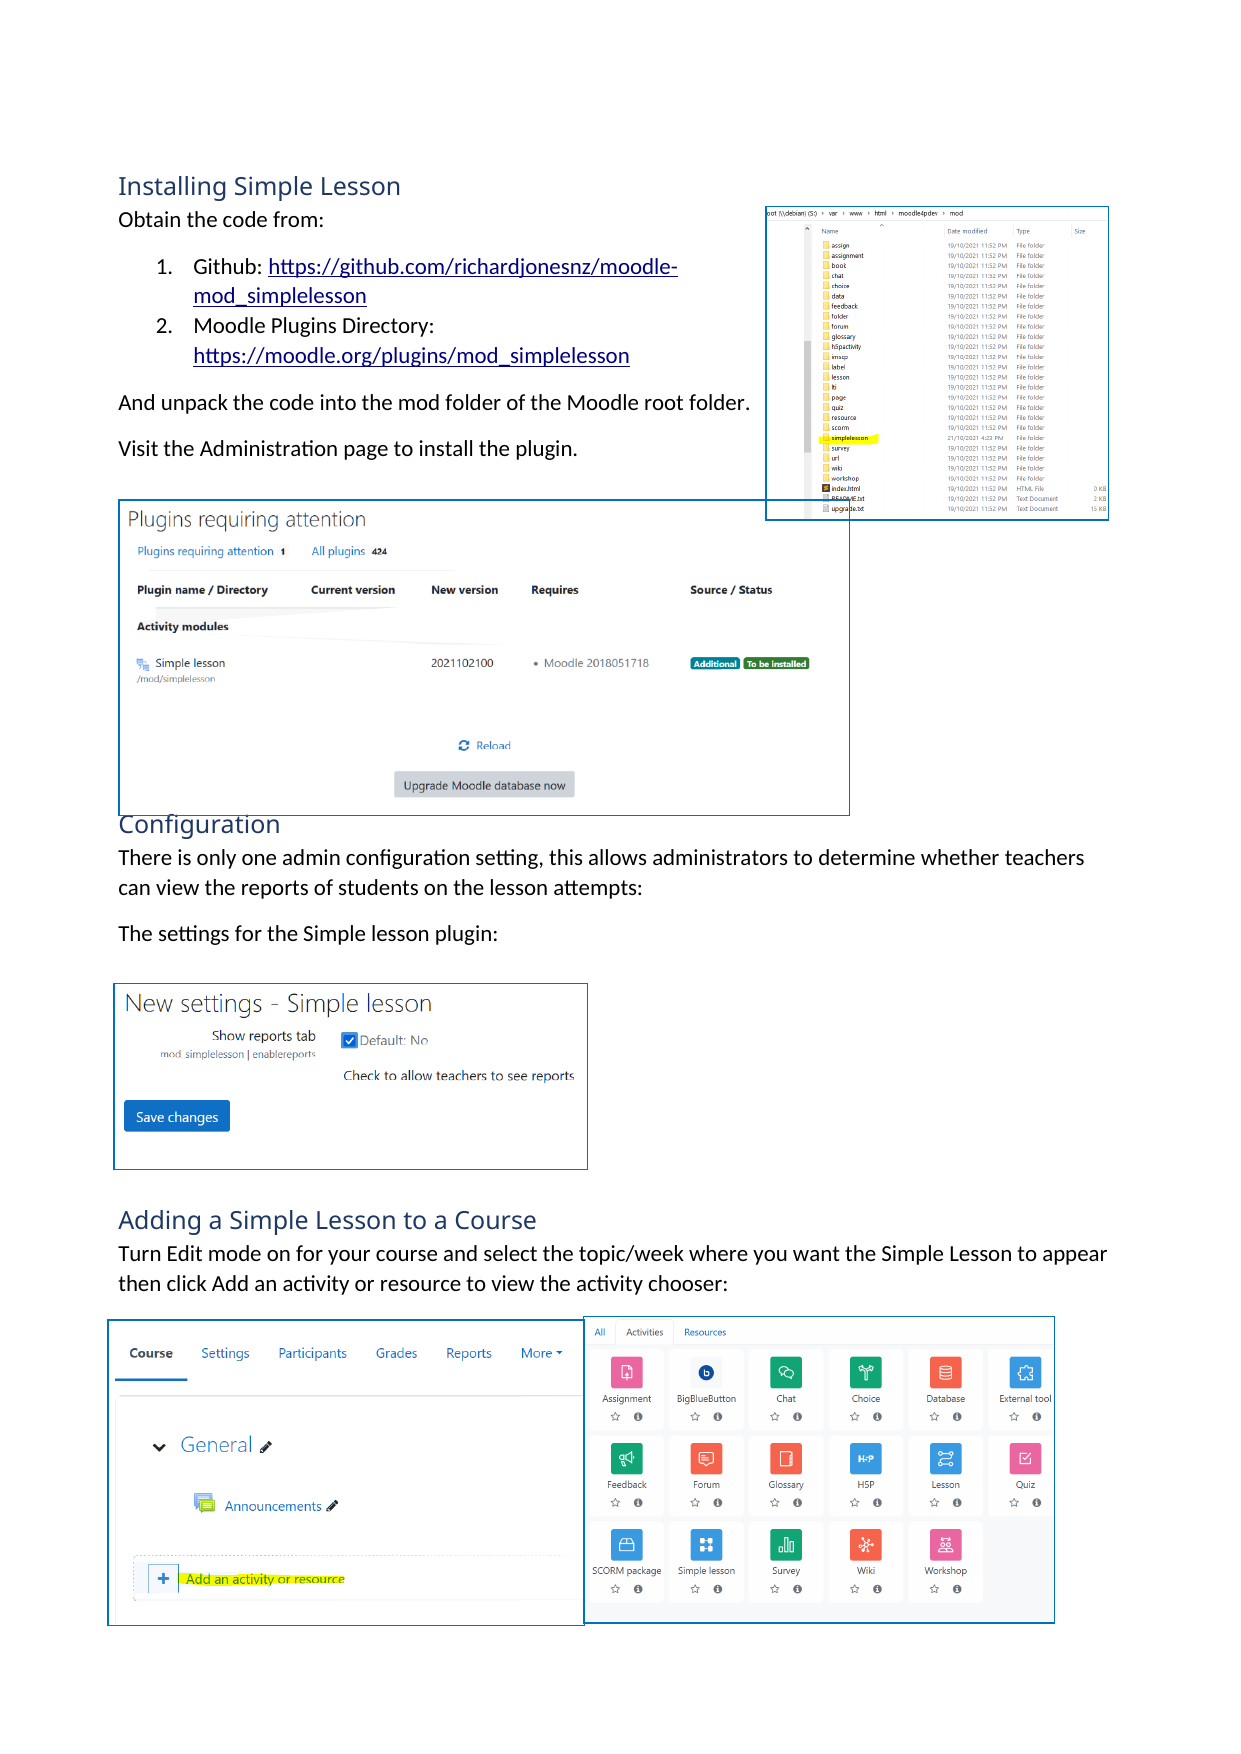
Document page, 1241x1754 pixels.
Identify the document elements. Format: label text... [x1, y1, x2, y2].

text And unpack the code into the mod folder of the Moodle root folder. [118, 388, 765, 416]
text Configuration There is only one admin configuration setting, this allows administrators to determine whether teachers can view the reports of students on the lesson attempts: [118, 807, 1122, 901]
text Turn Edit mode on for your course and select the topic/week where you want the Simple Lesson to appear then click Add an activity or resource to view the activity chooser: [118, 1239, 1122, 1297]
text Visit the Administration page to install the plugin. [118, 434, 765, 463]
text The settings for the Simple lesson plugin: [118, 919, 1122, 947]
subtitle Installing Simple Lesson [118, 169, 1122, 203]
text Obtain the code from: [118, 205, 1108, 233]
list Github: https://github.com/richardjonesnz/moodle-mod_simplelesson [156, 252, 765, 310]
subtitle Adding a Simple Lesson to a Course [118, 1203, 1122, 1237]
list Moodle Plugins Directory: https://moodle.org/plugins/mod_simplelesson [156, 312, 765, 369]
